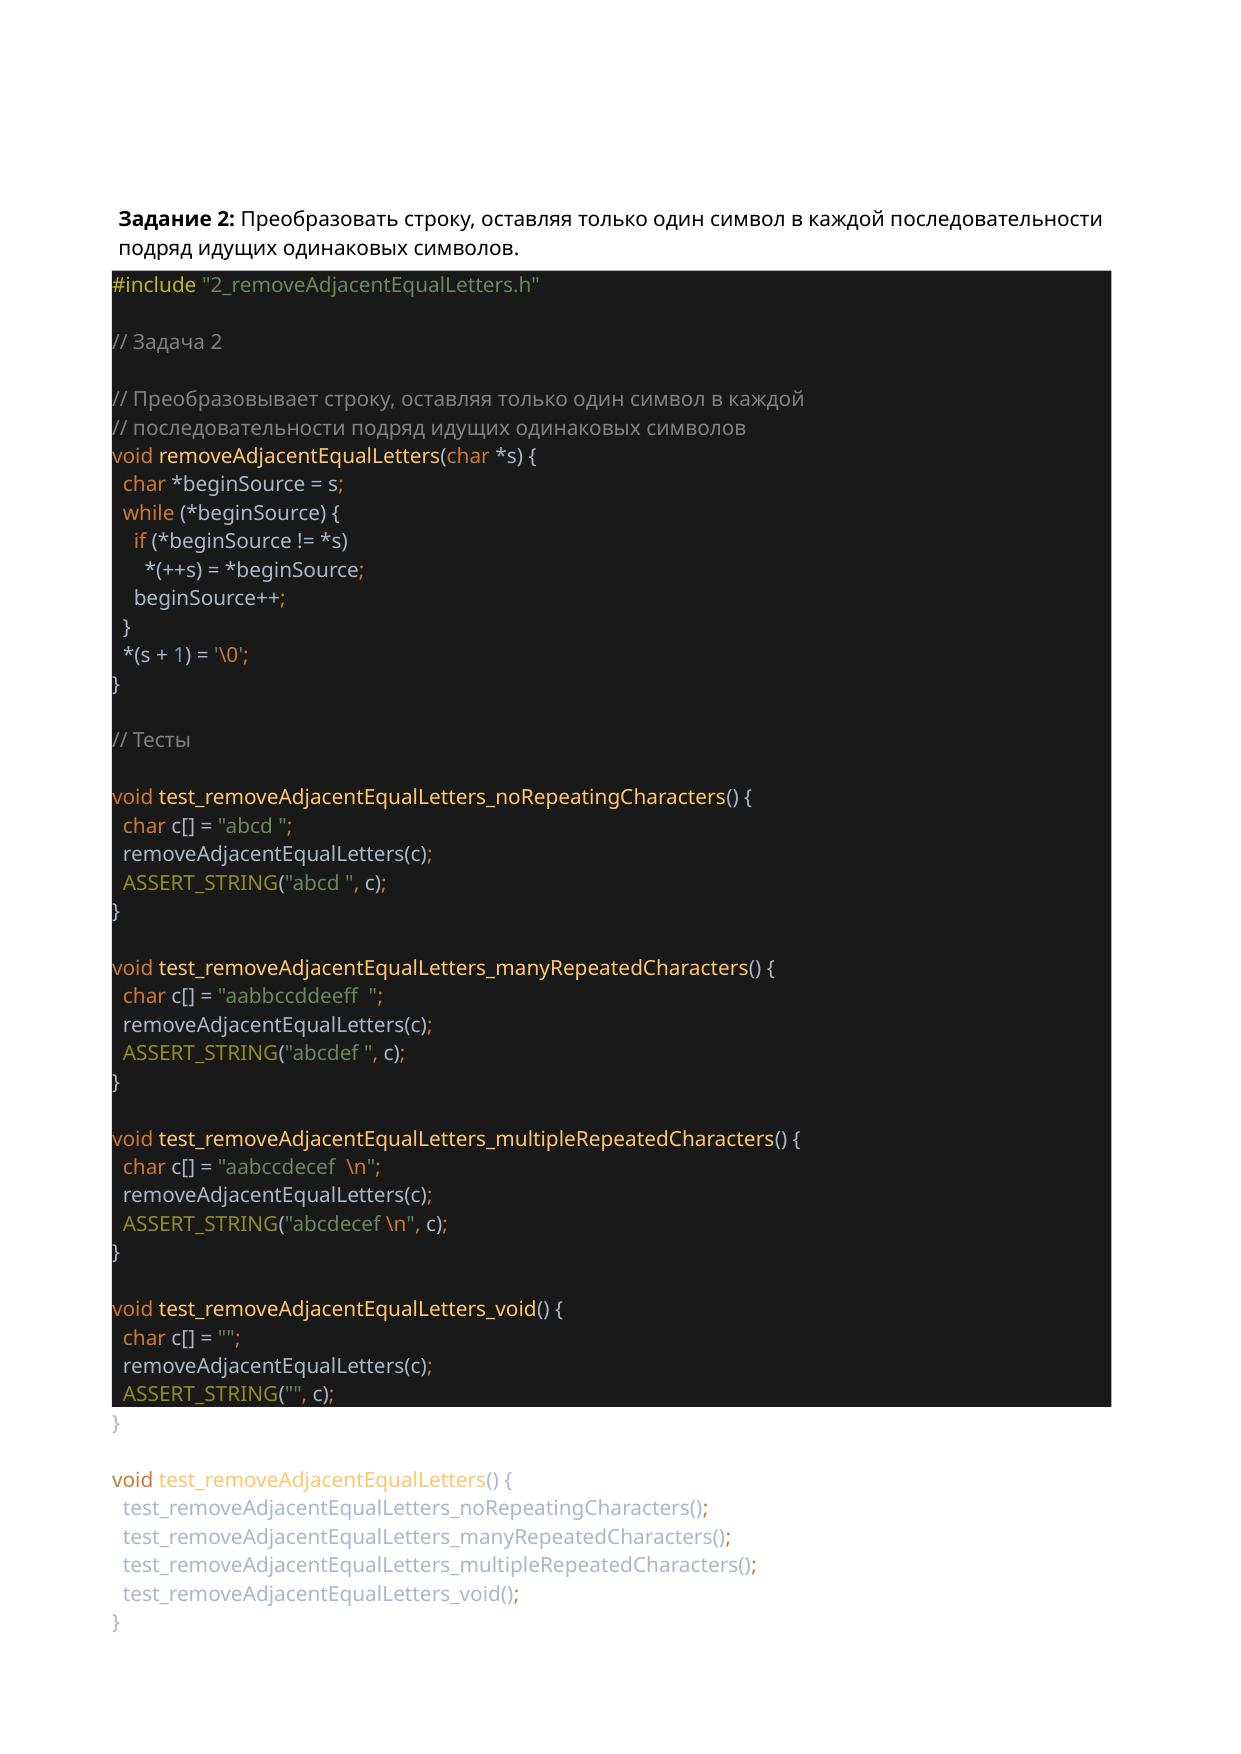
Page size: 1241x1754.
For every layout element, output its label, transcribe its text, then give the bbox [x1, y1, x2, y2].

text Задание 2: Преобразовать строку, оставляя только один символ в каждой последовательности подряд идущих одинаковых символов. [118, 204, 1122, 261]
